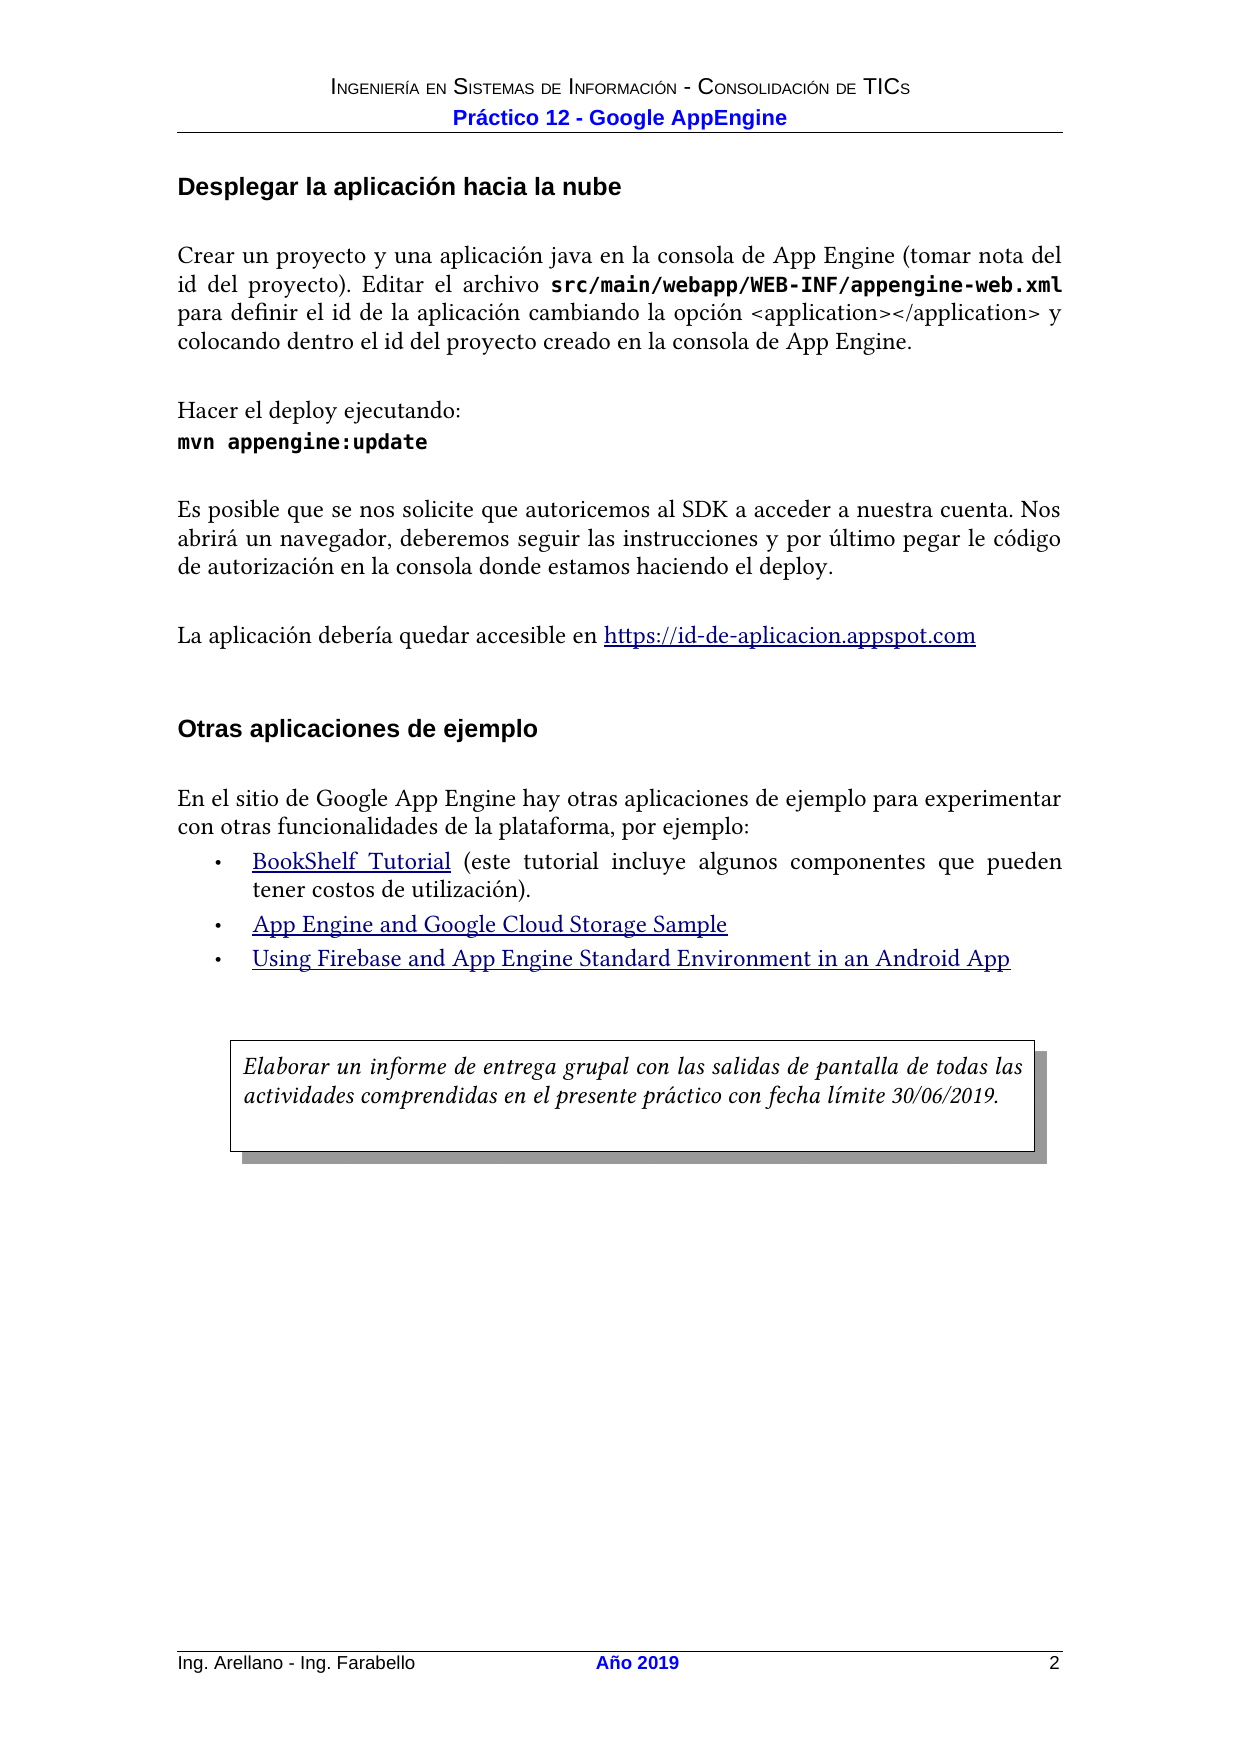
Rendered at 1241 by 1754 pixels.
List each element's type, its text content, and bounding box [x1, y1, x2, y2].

text mvn appengine:update [177, 431, 1063, 455]
text Hacer el deploy ejecutando: [177, 396, 1063, 424]
list Using Firebase and App Engine Standard Environment in an Android App [215, 944, 1063, 973]
text Es posible que se nos solicite que autoricemos al SDK a acceder a nuestra cuenta. Nos abrirá un navegador, deberemos seguir las instrucciones y por último pegar le código de autorización en la consola donde estamos haciendo el deploy. [177, 495, 1063, 581]
list App Engine and Google Cloud Storage Sample [215, 910, 1063, 938]
text En el sitio de Google App Engine hay otras aplicaciones de ejemplo para experimentar con otras funcionalidades de la plataforma, por ejemplo: [177, 784, 1063, 841]
text Crear un proyecto y una aplicación java en la consola de App Engine (tomar nota del id del proyecto). Editar el archivo src/main/webapp/WEB-INF/appengine-web.xml para definir el id de la aplicación cambiando la opción <application></application> y colocando dentro el id del proyecto creado en la consola de App Engine. [177, 241, 1063, 356]
list BookShelf Tutorial (este tutorial incluye algunos componentes que pueden tener costos de utilización). [215, 847, 1063, 904]
subtitle Desplegar la aplicación hacia la nube [177, 173, 1063, 201]
text La aplicación debería quedar accesible en https://id-de-aplicacion.appspot.com [177, 621, 1063, 650]
subtitle Otras aplicaciones de ejemplo [177, 715, 1063, 743]
